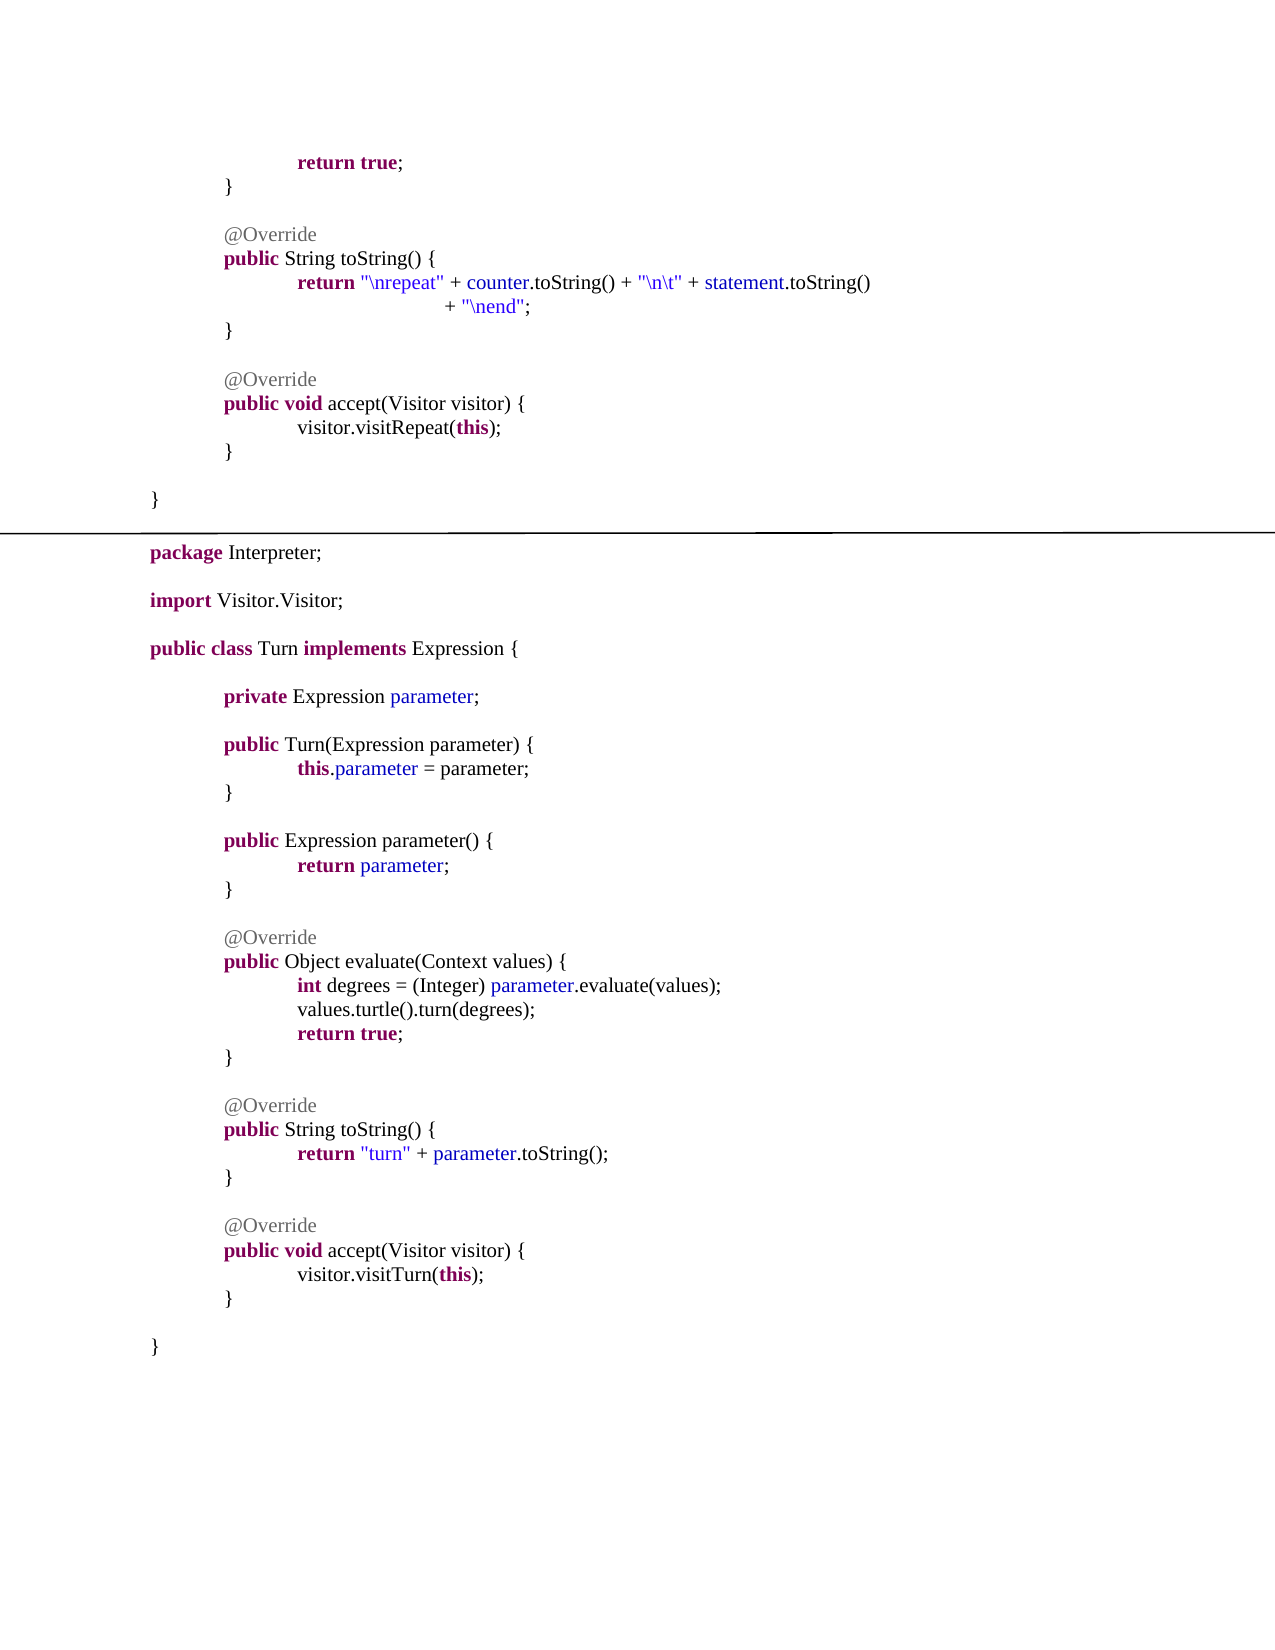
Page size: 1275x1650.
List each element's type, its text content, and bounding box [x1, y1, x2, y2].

text visitor.visitRepeat(this); [150, 415, 1125, 439]
text public String toString() { [150, 246, 1125, 270]
text public void accept(Visitor visitor) { [150, 391, 1125, 415]
text return "\nrepeat" + counter.toString() + "\n\t" + statement.toString() [150, 270, 1125, 294]
text } [150, 877, 1125, 901]
text } [150, 318, 1125, 342]
text return "turn" + parameter.toString(); [150, 1141, 1125, 1165]
text } [150, 780, 1125, 804]
text } [150, 1286, 1125, 1310]
text } [150, 439, 1125, 463]
text this.parameter = parameter; [150, 756, 1125, 780]
text public Turn(Expression parameter) { [150, 732, 1125, 756]
text public void accept(Visitor visitor) { [150, 1237, 1125, 1262]
text public class Turn implements Expression { [150, 636, 1125, 660]
text @Override [150, 1093, 1125, 1117]
text + "\nend"; [150, 294, 1125, 318]
text import Visitor.Visitor; [150, 588, 1125, 612]
text } [150, 1045, 1125, 1069]
text values.turtle().turn(degrees); [150, 997, 1125, 1021]
text public Expression parameter() { [150, 828, 1125, 852]
text } [150, 1334, 1125, 1358]
text @Override [150, 1213, 1125, 1237]
text @Override [150, 367, 1125, 391]
text } [150, 1165, 1125, 1189]
text private Expression parameter; [150, 684, 1125, 708]
text @Override [150, 925, 1125, 949]
text return true; [150, 1021, 1125, 1045]
text package Interpreter; [150, 540, 1125, 564]
text int degrees = (Integer) parameter.evaluate(values); [150, 973, 1125, 997]
text public String toString() { [150, 1117, 1125, 1141]
text } [150, 174, 1125, 198]
text public Object evaluate(Context values) { [150, 949, 1125, 973]
text visitor.visitTurn(this); [150, 1262, 1125, 1286]
text } [150, 487, 1125, 511]
text @Override [150, 222, 1125, 246]
text return parameter; [150, 852, 1125, 877]
text return true; [150, 150, 1125, 174]
